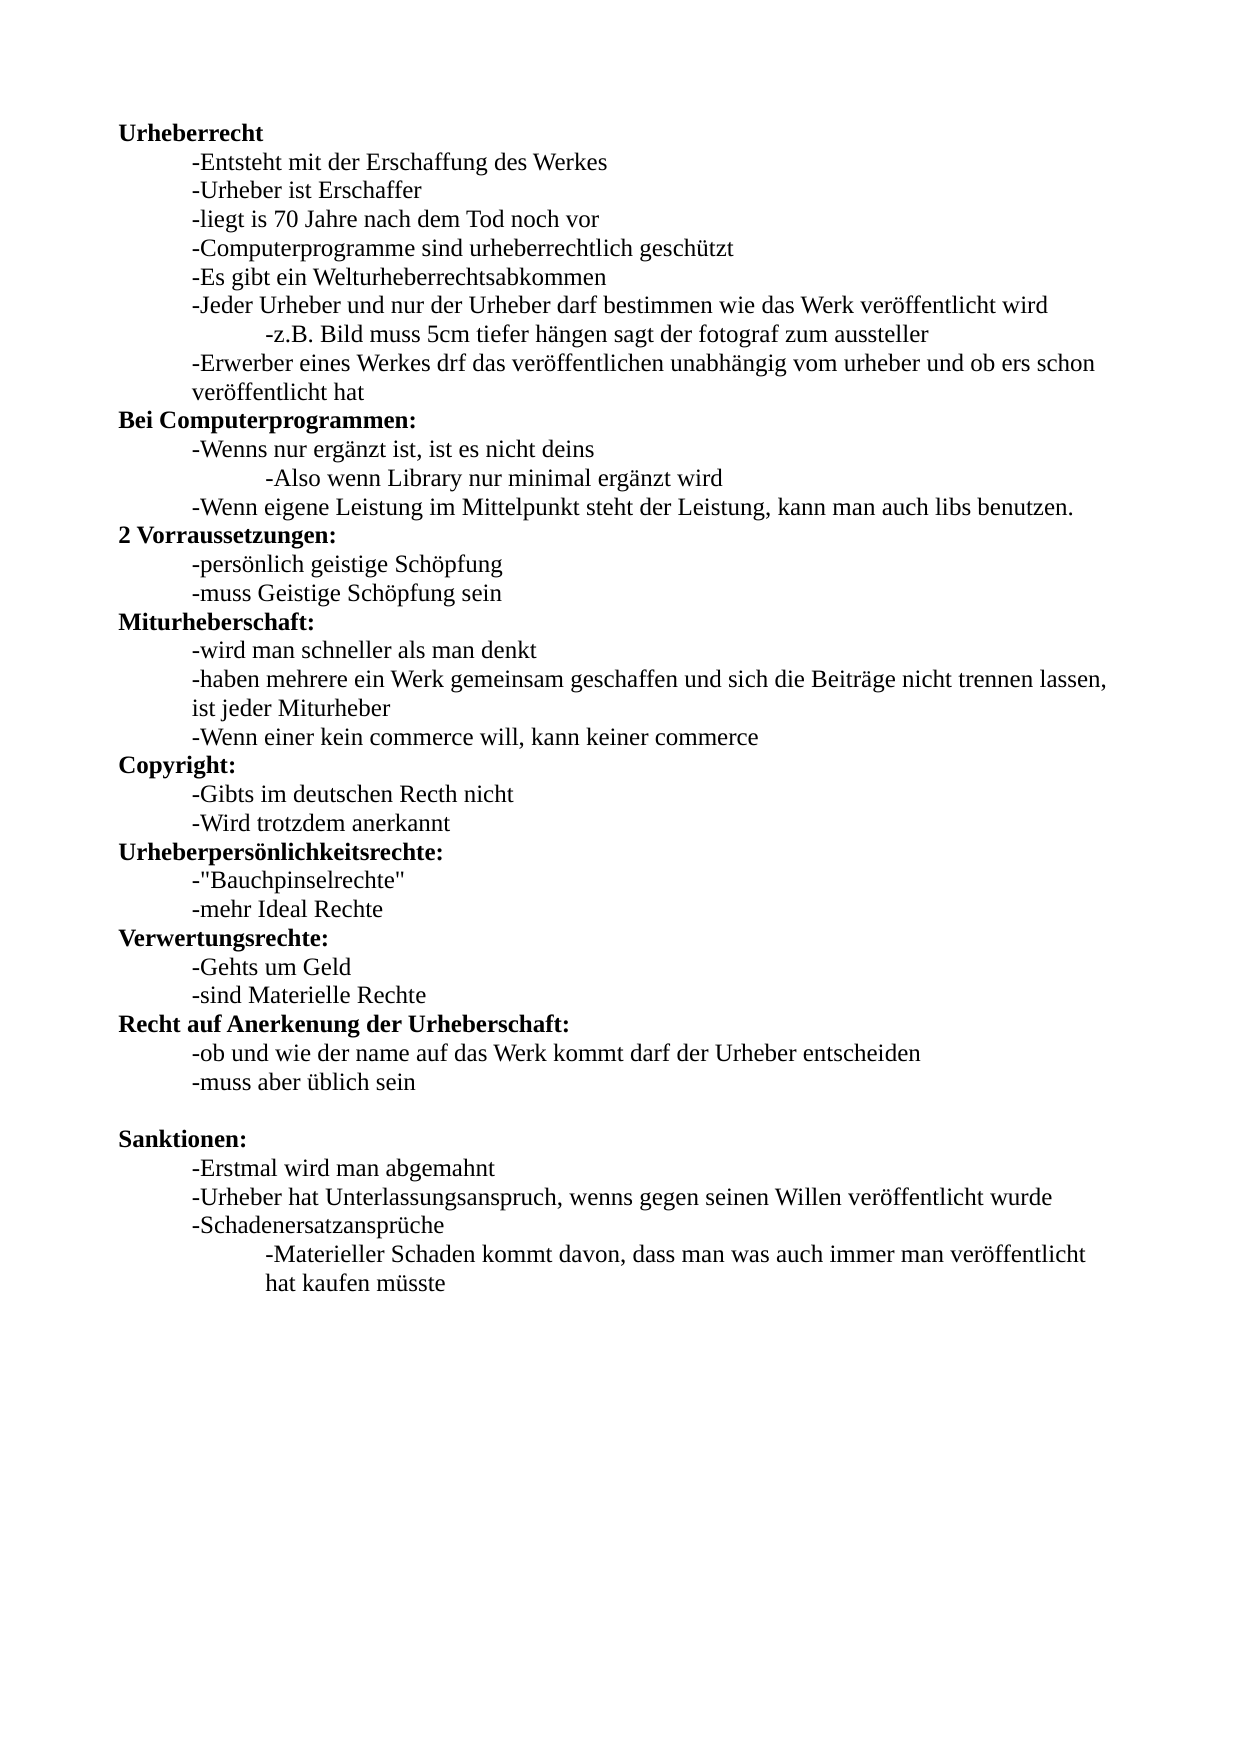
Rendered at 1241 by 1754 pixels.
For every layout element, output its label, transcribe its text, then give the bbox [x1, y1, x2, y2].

text -z.B. Bild muss 5cm tiefer hängen sagt der fotograf zum aussteller [118, 319, 1122, 348]
text -Es gibt ein Welturheberrechtsabkommen [118, 262, 1122, 291]
text -Erstmal wird man abgemahnt [118, 1153, 1122, 1182]
text -Urheber hat Unterlassungsanspruch, wenns gegen seinen Willen veröffentlicht wurde [118, 1182, 1122, 1211]
text -Gehts um Geld [118, 952, 1122, 981]
text -Wenn eigene Leistung im Mittelpunkt steht der Leistung, kann man auch libs benutzen. [118, 492, 1122, 521]
text -Wenns nur ergänzt ist, ist es nicht deins [118, 434, 1122, 463]
text Verwertungsrechte: [118, 923, 1122, 952]
text Miturheberschaft: [118, 607, 1122, 636]
text -sind Materielle Rechte [118, 981, 1122, 1009]
text -Erwerber eines Werkes drf das veröffentlichen unabhängig vom urheber und ob ers schon veröffentlicht hat [118, 348, 1122, 406]
text Recht auf Anerkenung der Urheberschaft: [118, 1009, 1122, 1038]
text Urheberpersönlichkeitsrechte: [118, 837, 1122, 866]
text -mehr Ideal Rechte [118, 894, 1122, 923]
text -muss Geistige Schöpfung sein [118, 578, 1122, 607]
text -Also wenn Library nur minimal ergänzt wird [118, 463, 1122, 492]
text -haben mehrere ein Werk gemeinsam geschaffen und sich die Beiträge nicht trennen lassen, ist jeder Miturheber [118, 664, 1122, 722]
text -Gibts im deutschen Recth nicht [118, 779, 1122, 808]
text Sanktionen: [118, 1124, 1122, 1153]
text -"Bauchpinselrechte" [118, 866, 1122, 894]
text 2 Vorraussetzungen: [118, 521, 1122, 549]
text Copyright: [118, 751, 1122, 779]
text -Wenn einer kein commerce will, kann keiner commerce [118, 722, 1122, 751]
text -Materieller Schaden kommt davon, dass man was auch immer man veröffentlicht hat kaufen müsste [118, 1239, 1122, 1297]
text -Urheber ist Erschaffer [118, 176, 1122, 204]
text -Schadenersatzansprüche [118, 1211, 1122, 1239]
text -Jeder Urheber und nur der Urheber darf bestimmen wie das Werk veröffentlicht wird [118, 291, 1122, 319]
text -Entsteht mit der Erschaffung des Werkes [118, 147, 1122, 176]
text -persönlich geistige Schöpfung [118, 549, 1122, 578]
text -ob und wie der name auf das Werk kommt darf der Urheber entscheiden [118, 1038, 1122, 1067]
text -muss aber üblich sein [118, 1067, 1122, 1096]
text -Computerprogramme sind urheberrechtlich geschützt [118, 233, 1122, 262]
text -liegt is 70 Jahre nach dem Tod noch vor [118, 204, 1122, 233]
text -Wird trotzdem anerkannt [118, 808, 1122, 837]
text Bei Computerprogrammen: [118, 406, 1122, 434]
text -wird man schneller als man denkt [118, 636, 1122, 664]
text Urheberrecht [118, 118, 1122, 147]
